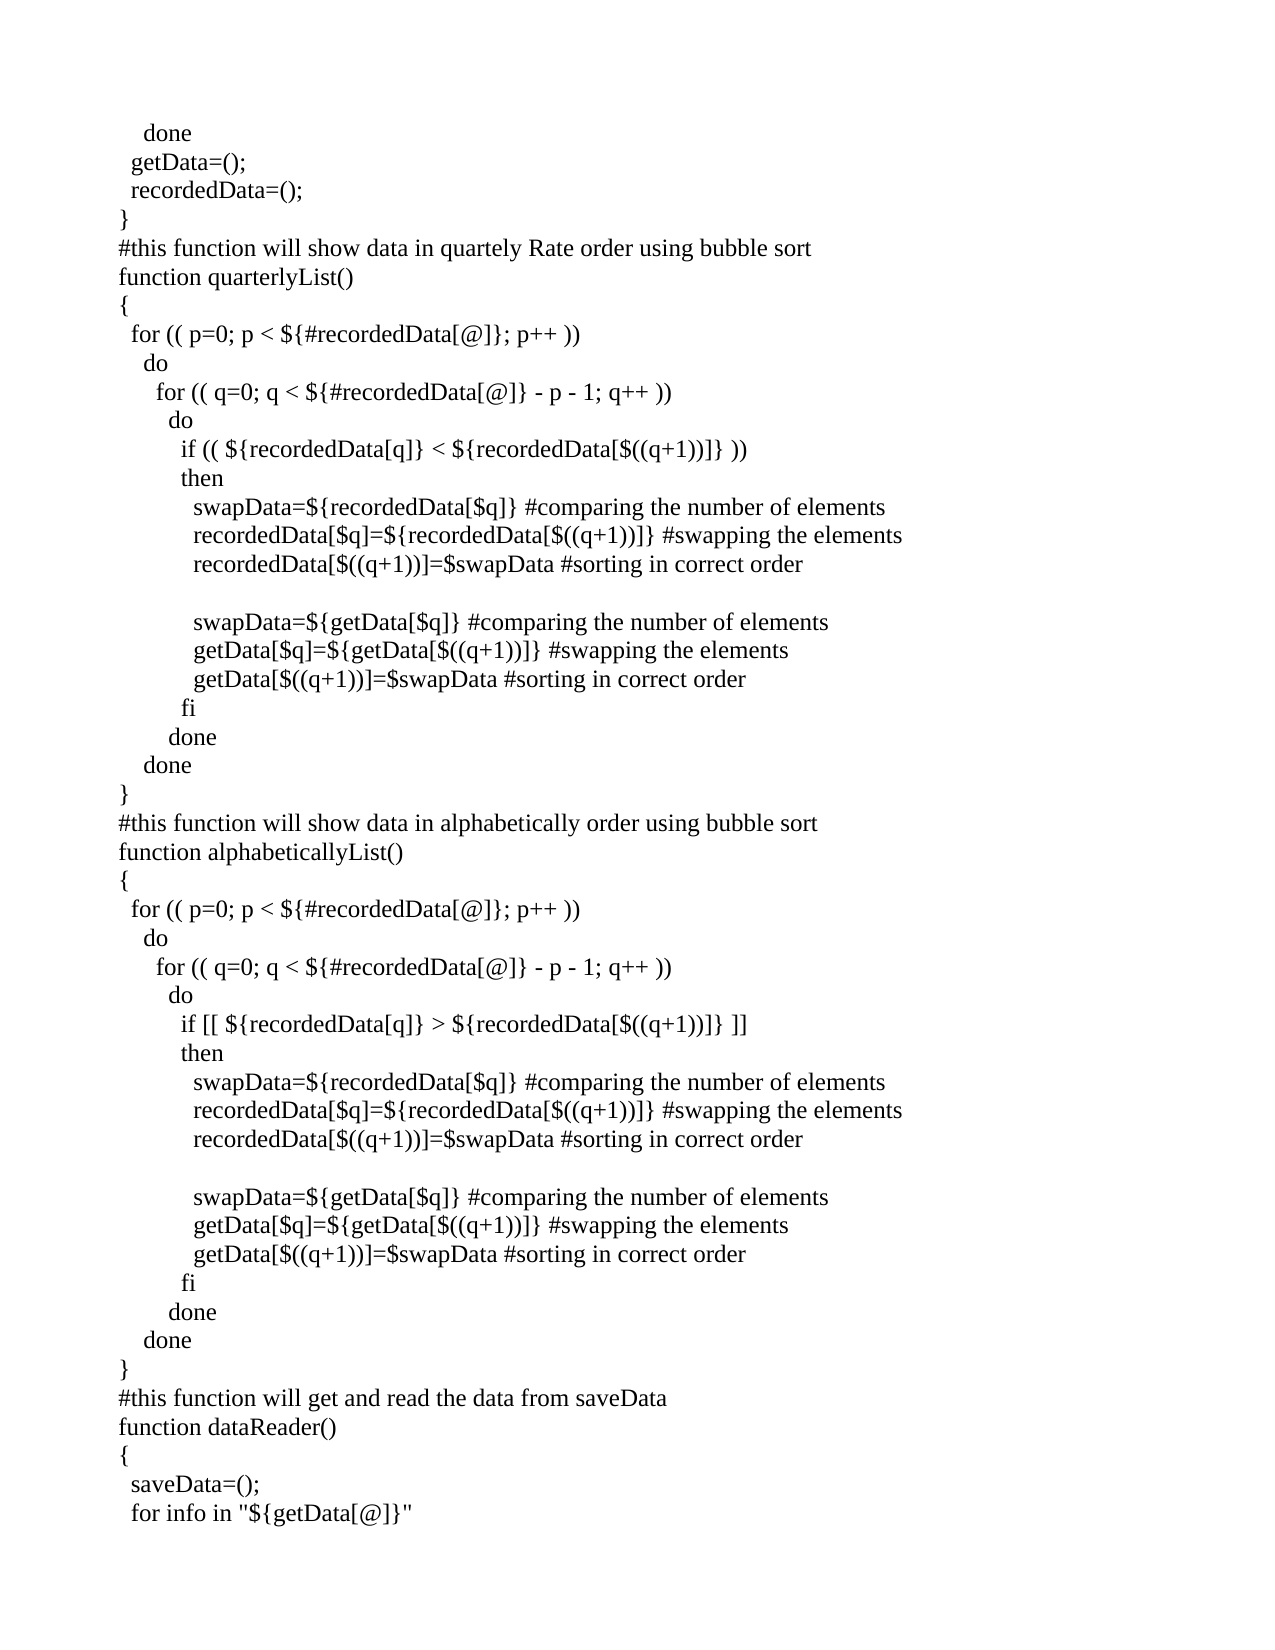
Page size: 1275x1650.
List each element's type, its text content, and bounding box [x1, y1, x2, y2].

text { [118, 866, 1157, 894]
text swapData=${recordedData[$q]} #comparing the number of elements [118, 492, 1157, 521]
text done [118, 722, 1157, 751]
text function dataReader() [118, 1412, 1157, 1441]
text do [118, 348, 1157, 377]
text done [118, 1297, 1157, 1326]
text swapData=${recordedData[$q]} #comparing the number of elements [118, 1067, 1157, 1096]
text do [118, 923, 1157, 952]
text recordedData[$q]=${recordedData[$((q+1))]} #swapping the elements [118, 521, 1157, 549]
text fi [118, 693, 1157, 722]
text recordedData[$q]=${recordedData[$((q+1))]} #swapping the elements [118, 1096, 1157, 1124]
text #this function will get and read the data from saveData [118, 1383, 1157, 1412]
text recordedData[$((q+1))]=$swapData #sorting in correct order [118, 1124, 1157, 1153]
text #this function will show data in quartely Rate order using bubble sort [118, 233, 1157, 262]
text recordedData[$((q+1))]=$swapData #sorting in correct order [118, 549, 1157, 578]
text then [118, 1038, 1157, 1067]
text getData[$((q+1))]=$swapData #sorting in correct order [118, 664, 1157, 693]
text for (( p=0; p < ${#recordedData[@]}; p++ )) [118, 319, 1157, 348]
text done [118, 118, 1157, 147]
text if (( ${recordedData[q]} < ${recordedData[$((q+1))]} )) [118, 434, 1157, 463]
text getData[$((q+1))]=$swapData #sorting in correct order [118, 1239, 1157, 1268]
text fi [118, 1268, 1157, 1297]
text function quarterlyList() [118, 262, 1157, 291]
text } [118, 1354, 1157, 1383]
text swapData=${getData[$q]} #comparing the number of elements [118, 1182, 1157, 1211]
text { [118, 291, 1157, 319]
text getData=(); [118, 147, 1157, 176]
text getData[$q]=${getData[$((q+1))]} #swapping the elements [118, 636, 1157, 664]
text { [118, 1441, 1157, 1469]
text for (( p=0; p < ${#recordedData[@]}; p++ )) [118, 894, 1157, 923]
text for info in "${getData[@]}" [118, 1498, 1157, 1527]
text if [[ ${recordedData[q]} > ${recordedData[$((q+1))]} ]] [118, 1009, 1157, 1038]
text function alphabeticallyList() [118, 837, 1157, 866]
text #this function will show data in alphabetically order using bubble sort [118, 808, 1157, 837]
text } [118, 204, 1157, 233]
text for (( q=0; q < ${#recordedData[@]} - p - 1; q++ )) [118, 952, 1157, 981]
text } [118, 779, 1157, 808]
text do [118, 981, 1157, 1009]
text done [118, 1326, 1157, 1354]
text then [118, 463, 1157, 492]
text done [118, 751, 1157, 779]
text getData[$q]=${getData[$((q+1))]} #swapping the elements [118, 1211, 1157, 1239]
text for (( q=0; q < ${#recordedData[@]} - p - 1; q++ )) [118, 377, 1157, 406]
text swapData=${getData[$q]} #comparing the number of elements [118, 607, 1157, 636]
text saveData=(); [118, 1469, 1157, 1498]
text recordedData=(); [118, 176, 1157, 204]
text do [118, 406, 1157, 434]
